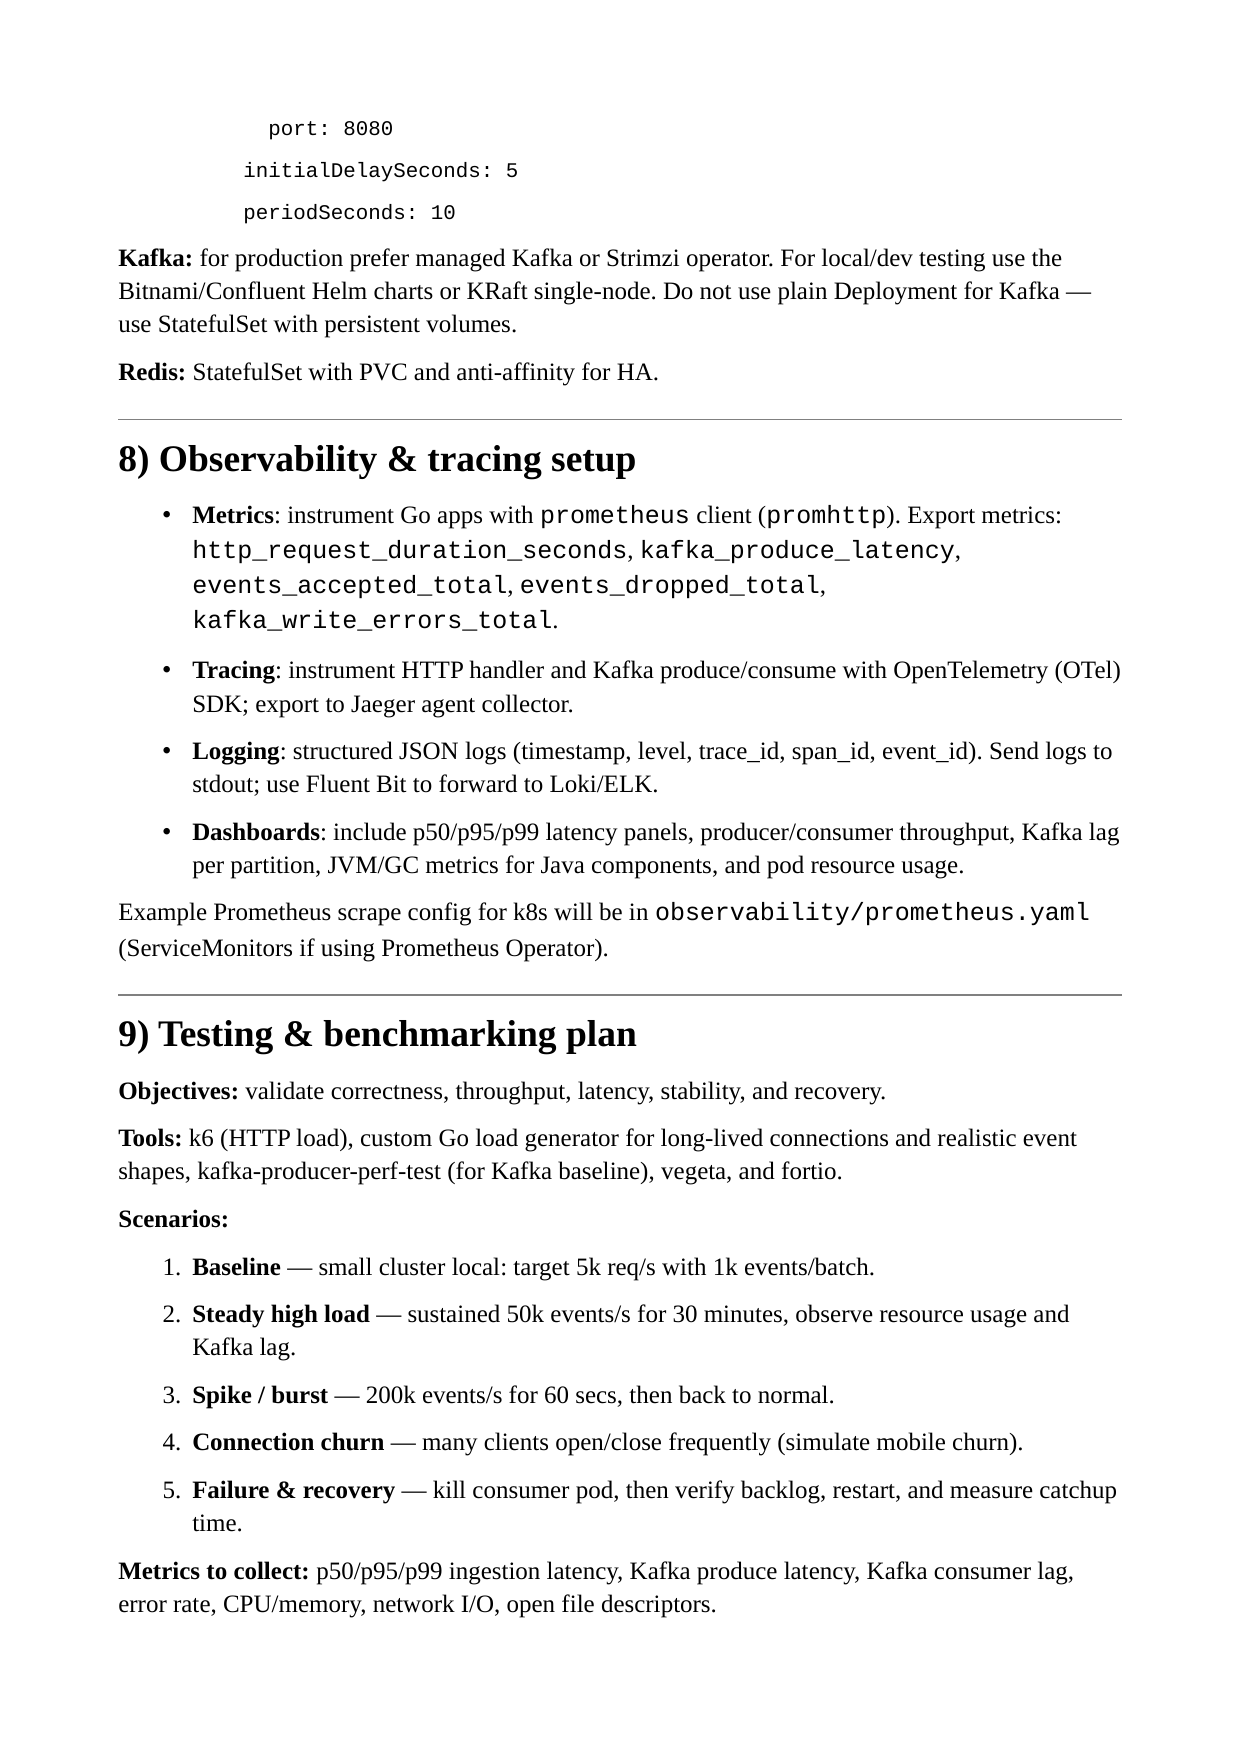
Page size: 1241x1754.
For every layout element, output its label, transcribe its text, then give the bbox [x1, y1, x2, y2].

text port: 8080 [118, 118, 1122, 142]
text Scenarios: [118, 1204, 1122, 1233]
list Baseline — small cluster local: target 5k req/s with 1k events/batch. [162, 1252, 1122, 1280]
list Logging: structured JSON logs (timestamp, level, trace_id, span_id, event_id). Send logs to stdout; use Fluent Bit to forward to Loki/ELK. [162, 736, 1122, 798]
list Metrics: instrument Go apps with prometheus client (promhttp). Export metrics: http_request_duration_seconds, kafka_produce_latency, events_accepted_total, events_dropped_total, kafka_write_errors_total. [162, 500, 1122, 636]
text Kafka: for production prefer managed Kafka or Strimzi operator. For local/dev testing use the Bitnami/Confluent Helm charts or KRaft single-node. Do not use plain Deployment for Kafka — use StatefulSet with persistent volumes. [118, 243, 1122, 338]
text Example Prometheus scrape config for k8s will be in observability/prometheus.yaml (ServiceMonitors if using Prometheus Operator). [118, 897, 1122, 961]
subtitle 8) Observability & tracing setup [118, 436, 1122, 479]
text Objectives: validate correctness, throughput, latency, stability, and recovery. [118, 1076, 1122, 1104]
text periodSeconds: 10 [118, 202, 1122, 225]
list Steady high load — sustained 50k events/s for 30 minutes, observe resource usage and Kafka lag. [162, 1299, 1122, 1361]
list Failure & recovery — kill consumer pod, then verify backlog, restart, and measure catchup time. [162, 1475, 1122, 1537]
list Tracing: instrument HTTP handler and Kafka produce/consume with OpenTelemetry (OTel) SDK; export to Jaeger agent collector. [162, 656, 1122, 717]
subtitle 9) Testing & benchmarking plan [118, 1012, 1122, 1055]
list Spike / burst — 200k events/s for 60 secs, then back to normal. [162, 1380, 1122, 1409]
list Connection churn — many clients open/close frequently (simulate mobile churn). [162, 1427, 1122, 1456]
list Dashboards: include p50/p95/p99 latency panels, producer/consumer throughput, Kafka lag per partition, JVM/GC metrics for Java components, and pod resource usage. [162, 817, 1122, 879]
text Redis: StatefulSet with PVC and anti-affinity for HA. [118, 357, 1122, 386]
text Tools: k6 (HTTP load), custom Go load generator for long-lived connections and realistic event shapes, kafka-producer-perf-test (for Kafka baseline), vegeta, and fortio. [118, 1123, 1122, 1185]
text Metrics to collect: p50/p95/p99 ingestion latency, Kafka produce latency, Kafka consumer lag, error rate, CPU/memory, network I/O, open file descriptors. [118, 1556, 1122, 1617]
text initialDelaySeconds: 5 [118, 160, 1122, 183]
